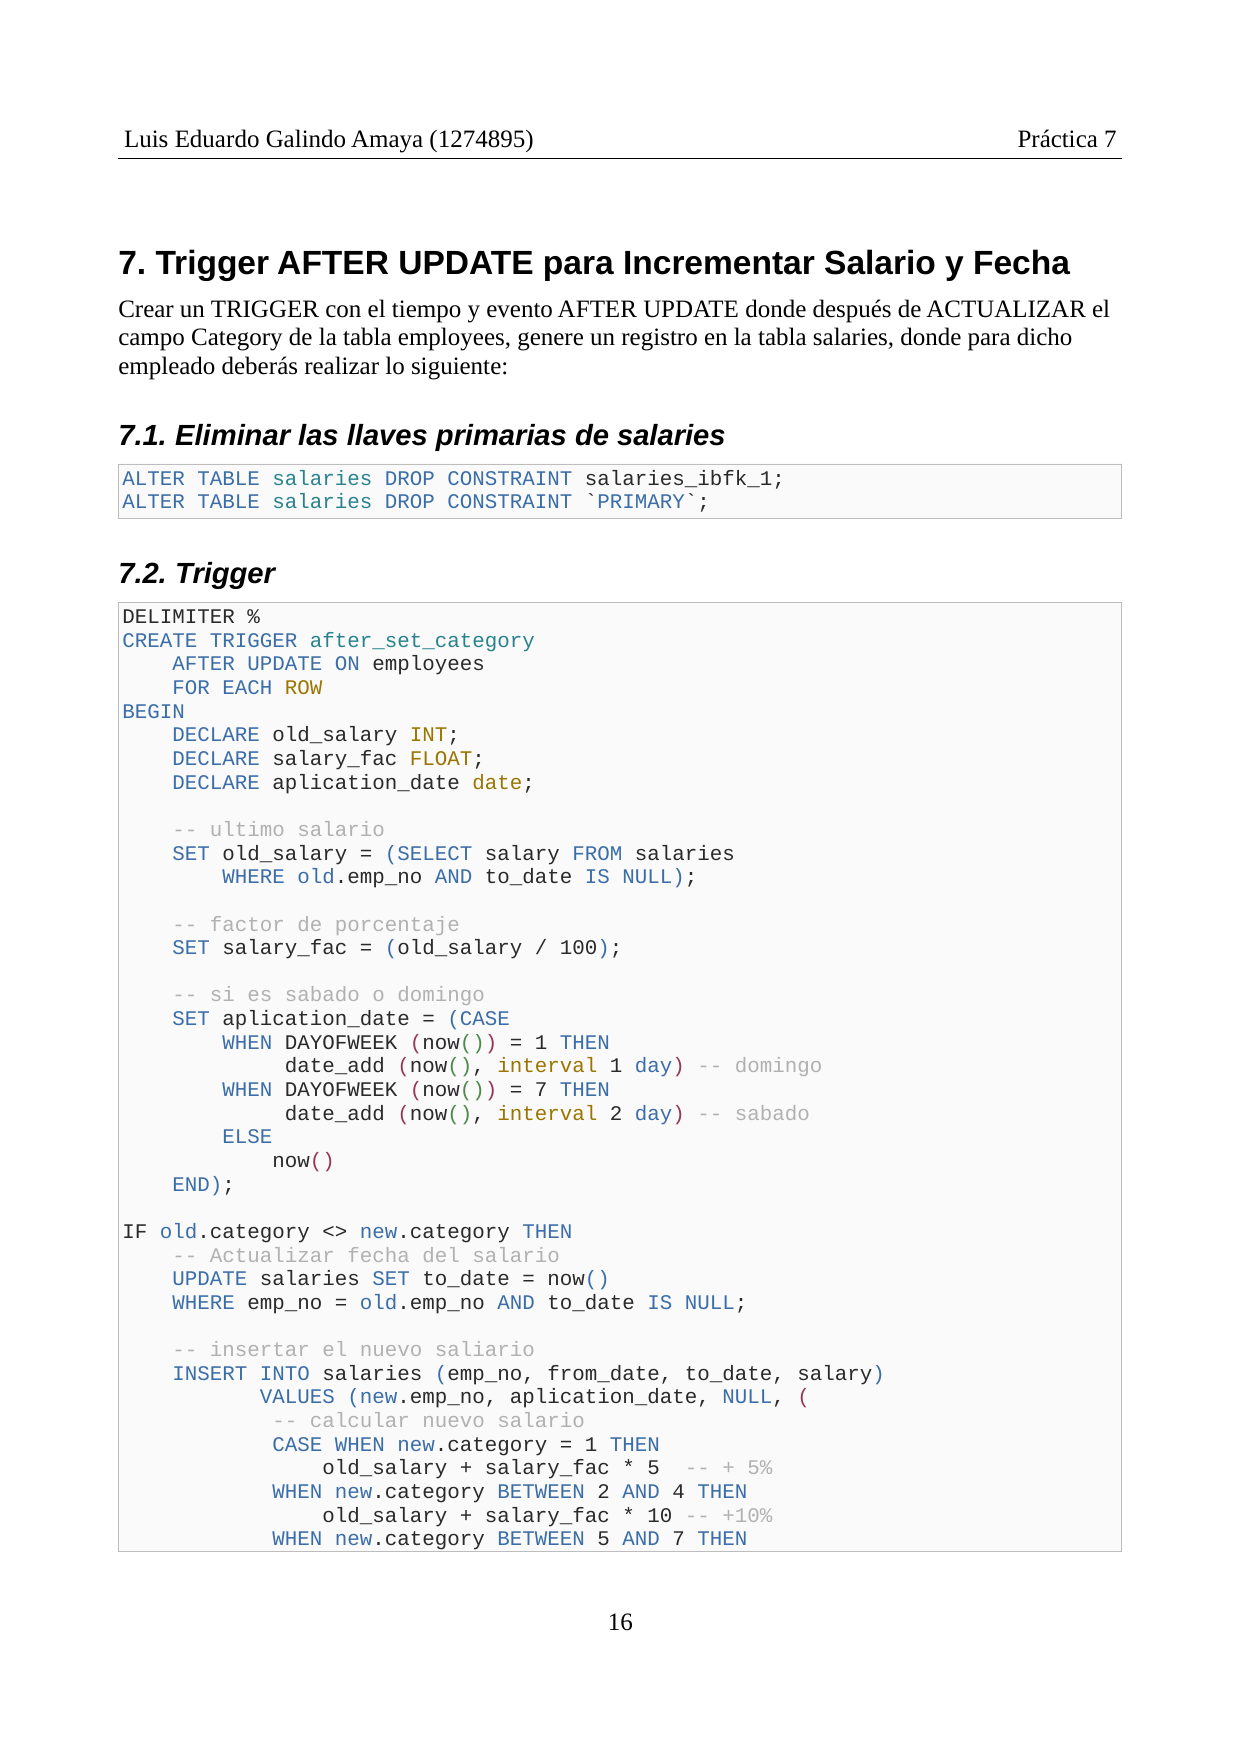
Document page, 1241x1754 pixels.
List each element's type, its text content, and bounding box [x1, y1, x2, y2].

text old_salary + salary_fac * 5 -- + 5% [119, 1453, 1121, 1477]
text DECLARE old_salary INT; [119, 720, 1121, 744]
text INSERT INTO salaries (emp_no, from_date, to_date, salary) [119, 1359, 1121, 1382]
text VALUES (new.emp_no, aplication_date, NULL, ( [119, 1382, 1121, 1406]
text SET aplication_date = (CASE [119, 1004, 1121, 1028]
text -- si es sabado o domingo [119, 981, 1121, 1004]
text ELSE [119, 1122, 1121, 1146]
text now() [119, 1146, 1121, 1170]
text BEGIN [119, 697, 1121, 720]
text date_add (now(), interval 1 day) -- domingo [119, 1051, 1121, 1075]
text ALTER TABLE salaries DROP CONSTRAINT salaries_ibfk_1; [119, 465, 1121, 487]
text WHEN new.category BETWEEN 2 AND 4 THEN [119, 1477, 1121, 1501]
text old_salary + salary_fac * 10 -- +10% [119, 1501, 1121, 1524]
subtitle Trigger AFTER UPDATE para Incrementar Salario y Fecha [118, 243, 1122, 281]
subtitle Eliminar las llaves primarias de salaries [118, 417, 1122, 451]
text FOR EACH ROW [119, 673, 1121, 697]
text WHEN new.category BETWEEN 5 AND 7 THEN [119, 1524, 1121, 1551]
text -- insertar el nuevo saliario [119, 1335, 1121, 1359]
text WHERE emp_no = old.emp_no AND to_date IS NULL; [119, 1288, 1121, 1312]
text CREATE TRIGGER after_set_category [119, 626, 1121, 649]
text -- ultimo salario [119, 815, 1121, 839]
text DELIMITER % [119, 603, 1121, 626]
text IF old.category <> new.category THEN [119, 1217, 1121, 1241]
text ALTER TABLE salaries DROP CONSTRAINT `PRIMARY`; [119, 487, 1121, 518]
text Crear un TRIGGER con el tiempo y evento AFTER UPDATE donde después de ACTUALIZAR el campo Category de la tabla employees, genere un registro en la tabla salaries, donde para dicho empleado deberás realizar lo siguiente: [118, 294, 1122, 380]
text date_add (now(), interval 2 day) -- sabado [119, 1099, 1121, 1122]
text DECLARE aplication_date date; [119, 768, 1121, 791]
text WHEN DAYOFWEEK (now()) = 7 THEN [119, 1075, 1121, 1099]
text SET old_salary = (SELECT salary FROM salaries [119, 839, 1121, 862]
text END); [119, 1170, 1121, 1193]
text -- factor de porcentaje [119, 909, 1121, 933]
text -- calcular nuevo salario [119, 1406, 1121, 1430]
subtitle Trigger [118, 556, 1122, 590]
text -- Actualizar fecha del salario [119, 1241, 1121, 1264]
text CASE WHEN new.category = 1 THEN [119, 1430, 1121, 1453]
text WHERE old.emp_no AND to_date IS NULL); [119, 862, 1121, 886]
text AFTER UPDATE ON employees [119, 649, 1121, 673]
text WHEN DAYOFWEEK (now()) = 1 THEN [119, 1028, 1121, 1051]
text DECLARE salary_fac FLOAT; [119, 744, 1121, 768]
text UPDATE salaries SET to_date = now() [119, 1264, 1121, 1288]
text SET salary_fac = (old_salary / 100); [119, 933, 1121, 957]
